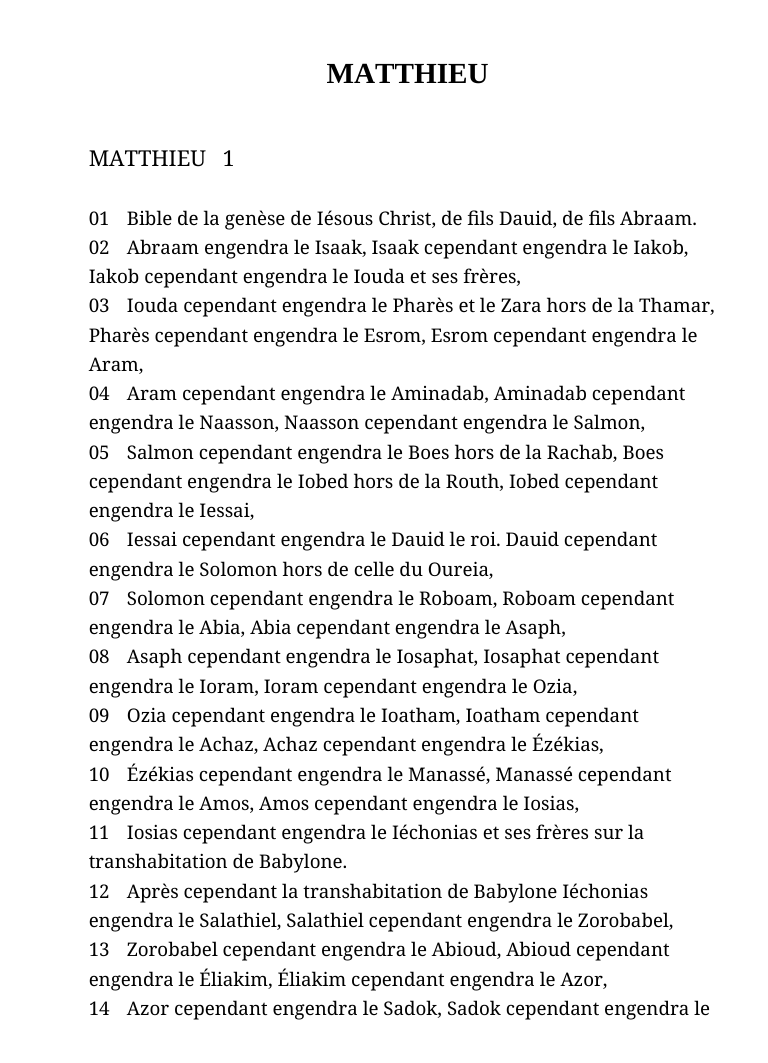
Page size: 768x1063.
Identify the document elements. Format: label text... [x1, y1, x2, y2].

text 01 Bible de la genèse de Iésous Christ, de fils Dauid, de fils Abraam. 02 Abraam engendra le Isaak, Isaak cependant engendra le Iakob, Iakob cependant engendra le Iouda et ses frères, 03 Iouda cependant engendra le Pharès et le Zara hors de la Thamar, Pharès cependant engendra le Esrom, Esrom cependant engendra le Aram, 04 Aram cependant engendra le Aminadab, Aminadab cependant engendra le Naasson, Naasson cependant engendra le Salmon, 05 Salmon cependant engendra le Boes hors de la Rachab, Boes cependant engendra le Iobed hors de la Routh, Iobed cependant engendra le Iessai, 06 Iessai cependant engendra le Dauid le roi. Dauid cependant engendra le Solomon hors de celle du Oureia, 07 Solomon cependant engendra le Roboam, Roboam cependant engendra le Abia, Abia cependant engendra le Asaph, 08 Asaph cependant engendra le Iosaphat, Iosaphat cependant engendra le Ioram, Ioram cependant engendra le Ozia, 09 Ozia cependant engendra le Ioatham, Ioatham cependant engendra le Achaz, Achaz cependant engendra le Ézékias, 10 Ézékias cependant engendra le Manassé, Manassé cependant engendra le Amos, Amos cependant engendra le Iosias, 11 Iosias cependant engendra le Iéchonias et ses frères sur la transhabitation de Babylone. 12 Après cependant la transhabitation de Babylone Iéchonias engendra le Salathiel, Salathiel cependant engendra le Zorobabel, 13 Zorobabel cependant engendra le Abioud, Abioud cependant engendra le Éliakim, Éliakim cependant engendra le Azor, 14 Azor cependant engendra le Sadok, Sadok cependant engendra le [88, 178, 726, 1021]
text MATTHIEU 1 [88, 143, 726, 173]
subtitle MATTHIEU [88, 56, 726, 89]
